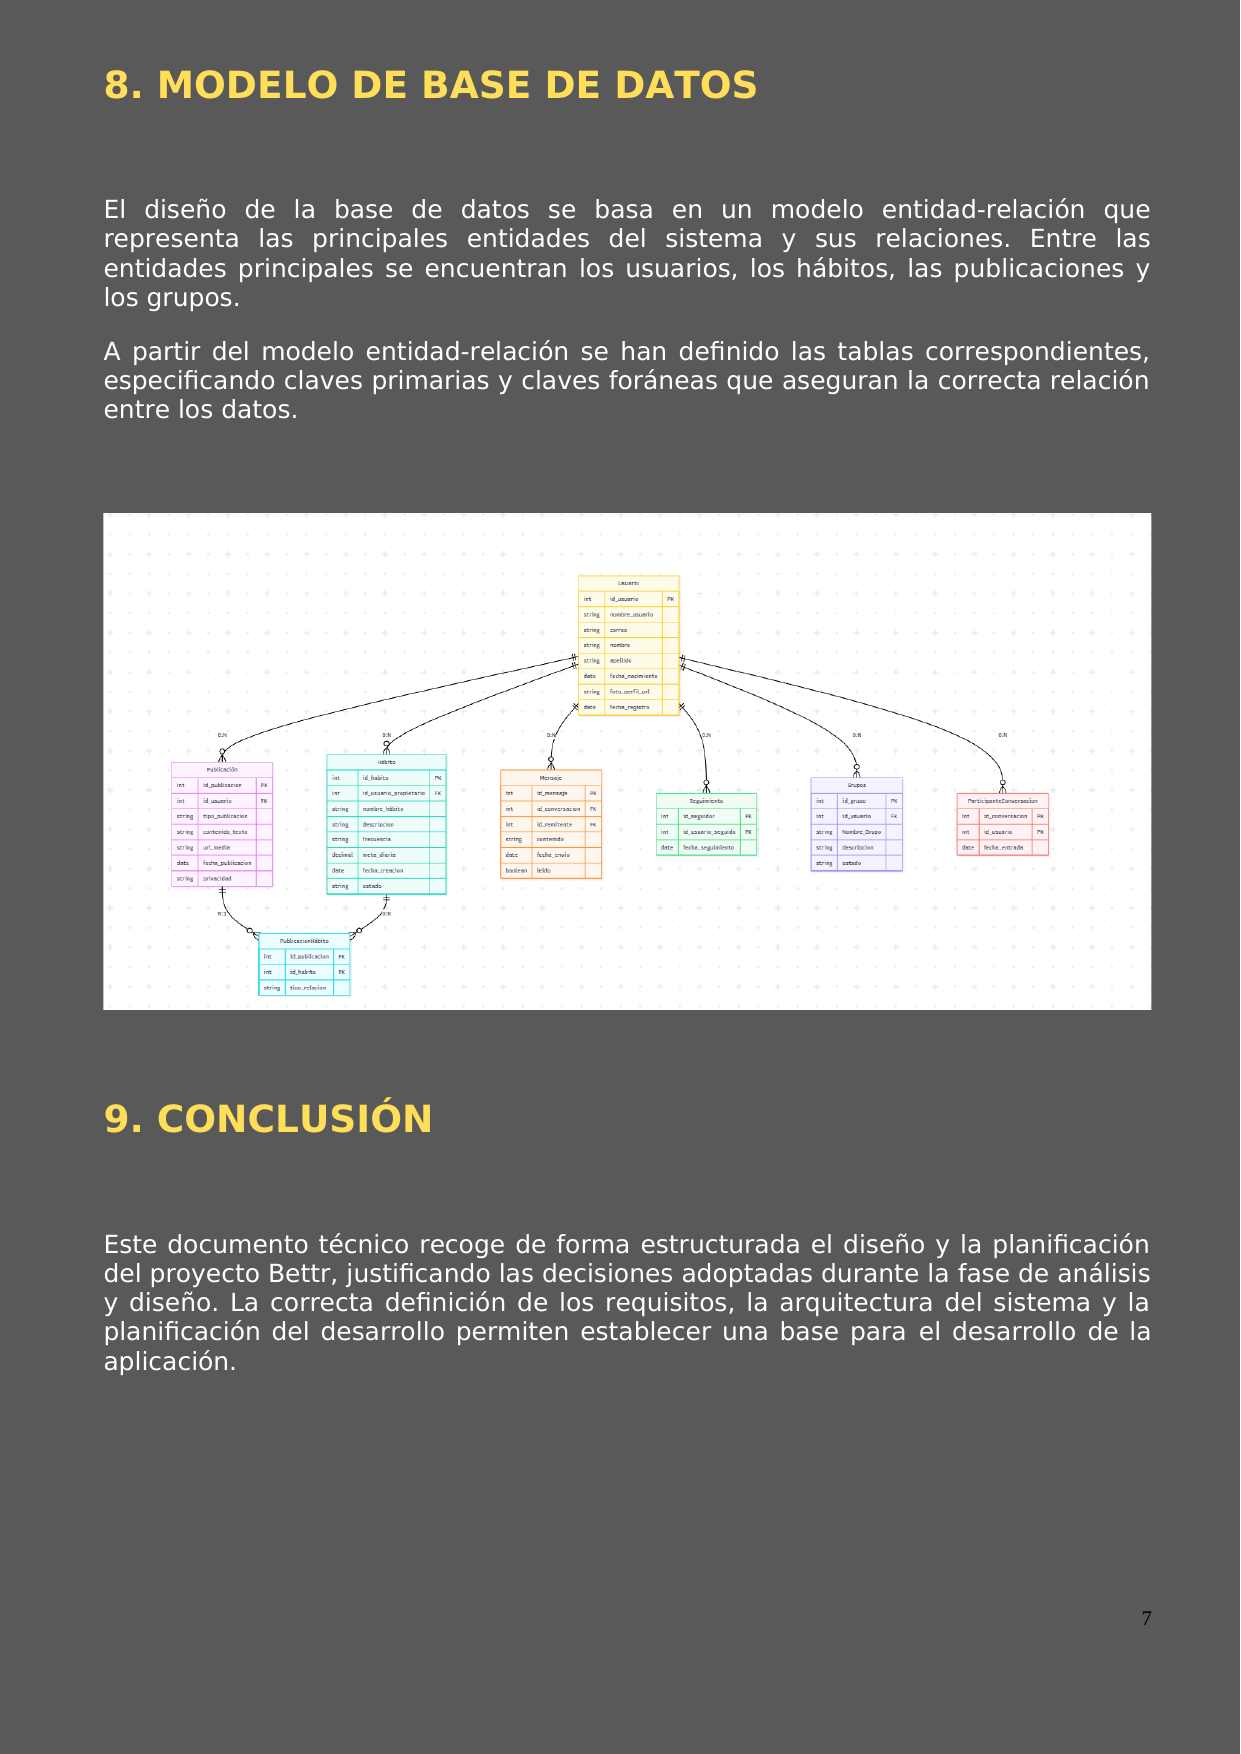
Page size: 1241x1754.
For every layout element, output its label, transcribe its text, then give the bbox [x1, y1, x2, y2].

text El diseño de la base de datos se basa en un modelo entidad-relación que representa las principales entidades del sistema y sus relaciones. Entre las entidades principales se encuentran los usuarios, los hábitos, las publicaciones y los grupos. [103, 196, 1152, 312]
text 9. CONCLUSIÓN [103, 1098, 1152, 1142]
text 8. MODELO DE BASE DE DATOS [103, 63, 1152, 107]
text A partir del modelo entidad-relación se han definido las tablas correspondientes, especificando claves primarias y claves foráneas que aseguran la correcta relación entre los datos. [103, 337, 1152, 425]
picture [103, 513, 1152, 1010]
text Este documento técnico recoge de forma estructurada el diseño y la planificación del proyecto Bettr, justificando las decisiones adoptadas durante la fase de análisis y diseño. La correcta definición de los requisitos, la arquitectura del sistema y la planificación del desarrollo permiten establecer una base para el desarrollo de la aplicación. [103, 1230, 1152, 1376]
